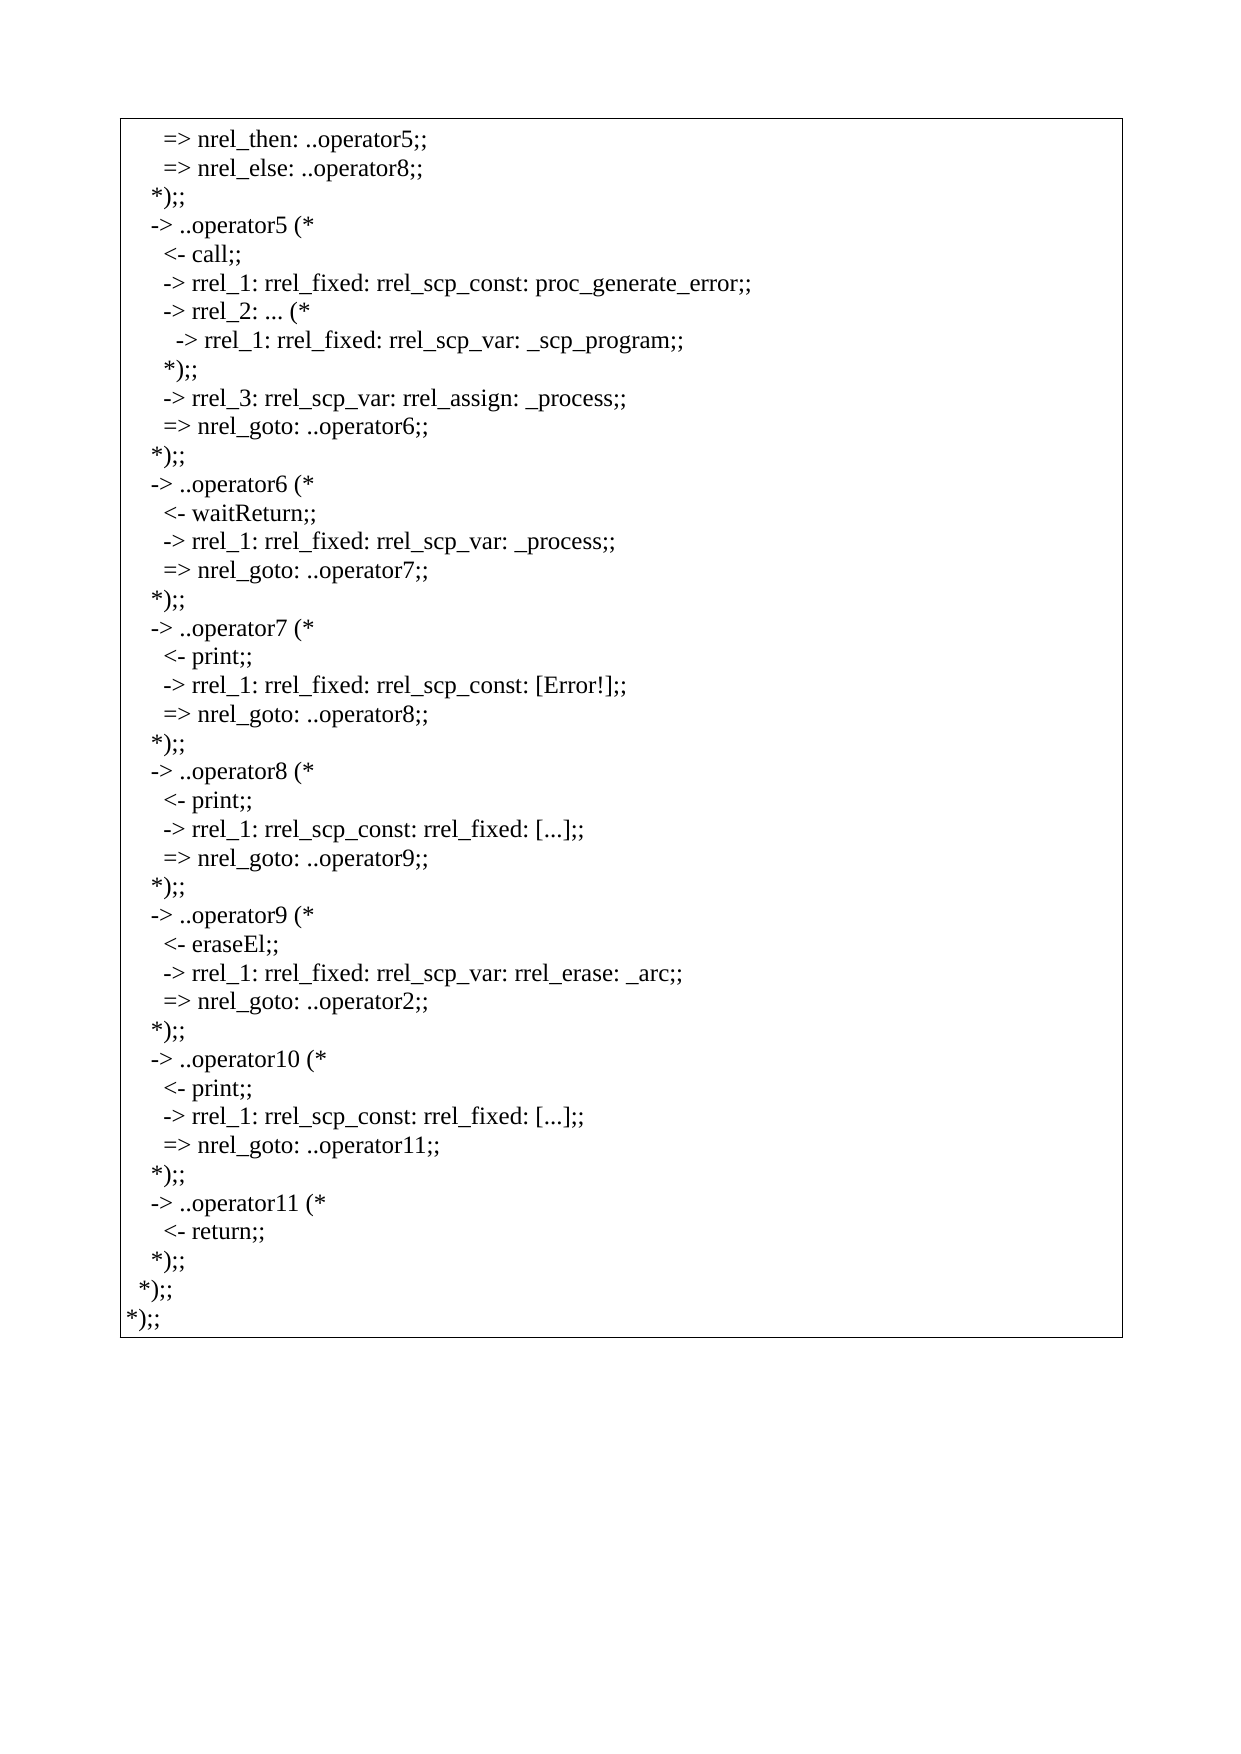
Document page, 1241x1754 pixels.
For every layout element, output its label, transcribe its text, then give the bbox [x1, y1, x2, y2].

table_cell => nrel_then: ..operator5;; => nrel_else: ..operator8;; *);; -> ..operator5 (* <- call;; -> rrel_1: rrel_fixed: rrel_scp_const: proc_generate_error;; -> rrel_2: ... (* -> rrel_1: rrel_fixed: rrel_scp_var: _scp_program;; *);; -> rrel_3: rrel_scp_var: rrel_assign: _process;; => nrel_goto: ..operator6;; *);; -> ..operator6 (* <- waitReturn;; -> rrel_1: rrel_fixed: rrel_scp_var: _process;; => nrel_goto: ..operator7;; *);; -> ..operator7 (* <- print;; -> rrel_1: rrel_fixed: rrel_scp_const: [Error!];; => nrel_goto: ..operator8;; *);; -> ..operator8 (* <- print;; -> rrel_1: rrel_scp_const: rrel_fixed: [...];; => nrel_goto: ..operator9;; *);; -> ..operator9 (* <- eraseEl;; -> rrel_1: rrel_fixed: rrel_scp_var: rrel_erase: _arc;; => nrel_goto: ..operator2;; *);; -> ..operator10 (* <- print;; -> rrel_1: rrel_scp_const: rrel_fixed: [...];; => nrel_goto: ..operator11;; *);; -> ..operator11 (* <- return;; *);; *);; *);; [121, 119, 1122, 1337]
